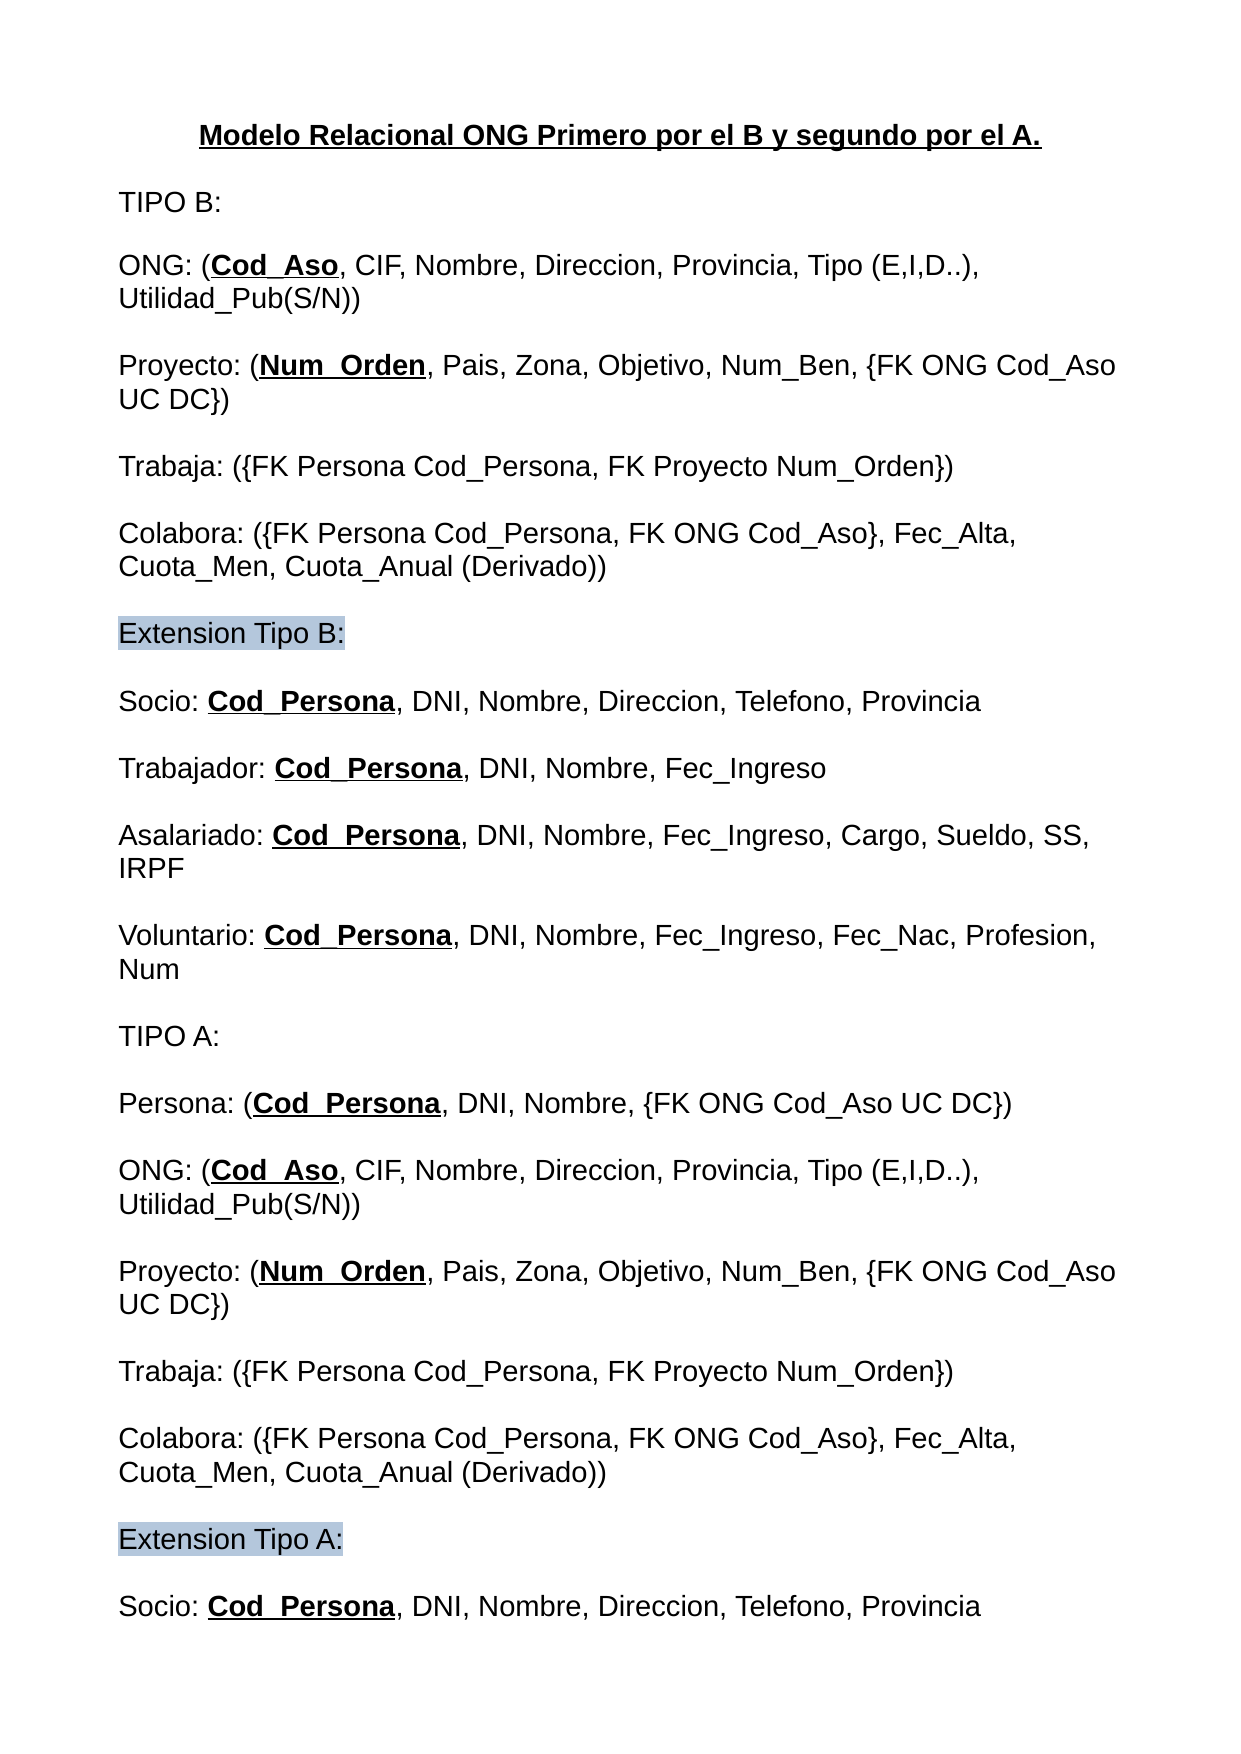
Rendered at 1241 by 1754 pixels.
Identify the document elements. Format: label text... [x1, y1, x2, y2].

text Colabora: ({FK Persona Cod_Persona, FK ONG Cod_Aso}, Fec_Alta, Cuota_Men, Cuota_Anual (Derivado)) [118, 1421, 1122, 1488]
text Trabaja: ({FK Persona Cod_Persona, FK Proyecto Num_Orden}) [118, 449, 1122, 482]
text TIPO A: [118, 1019, 1122, 1052]
text Colabora: ({FK Persona Cod_Persona, FK ONG Cod_Aso}, Fec_Alta, Cuota_Men, Cuota_Anual (Derivado)) [118, 516, 1122, 583]
text Persona: (Cod_Persona, DNI, Nombre, {FK ONG Cod_Aso UC DC}) [118, 1086, 1122, 1119]
text Voluntario: Cod_Persona, DNI, Nombre, Fec_Ingreso, Fec_Nac, Profesion, Num [118, 918, 1122, 985]
text Socio: Cod_Persona, DNI, Nombre, Direccion, Telefono, Provincia [118, 683, 1122, 717]
text Proyecto: (Num_Orden, Pais, Zona, Objetivo, Num_Ben, {FK ONG Cod_Aso UC DC}) [118, 348, 1122, 415]
text Modelo Relacional ONG Primero por el B y segundo por el A. [118, 118, 1122, 152]
text Extension Tipo A: [118, 1522, 1122, 1556]
text TIPO B: [118, 185, 1122, 219]
text Extension Tipo B: [118, 616, 1122, 650]
text ONG: (Cod_Aso, CIF, Nombre, Direccion, Provincia, Tipo (E,I,D..), Utilidad_Pub(S/N)) [118, 247, 1122, 314]
text Socio: Cod_Persona, DNI, Nombre, Direccion, Telefono, Provincia [118, 1589, 1122, 1623]
text Trabajador: Cod_Persona, DNI, Nombre, Fec_Ingreso [118, 751, 1122, 784]
text Asalariado: Cod_Persona, DNI, Nombre, Fec_Ingreso, Cargo, Sueldo, SS, IRPF [118, 818, 1122, 885]
text Trabaja: ({FK Persona Cod_Persona, FK Proyecto Num_Orden}) [118, 1354, 1122, 1388]
text Proyecto: (Num_Orden, Pais, Zona, Objetivo, Num_Ben, {FK ONG Cod_Aso UC DC}) [118, 1254, 1122, 1321]
text ONG: (Cod_Aso, CIF, Nombre, Direccion, Provincia, Tipo (E,I,D..), Utilidad_Pub(S/N)) [118, 1153, 1122, 1220]
